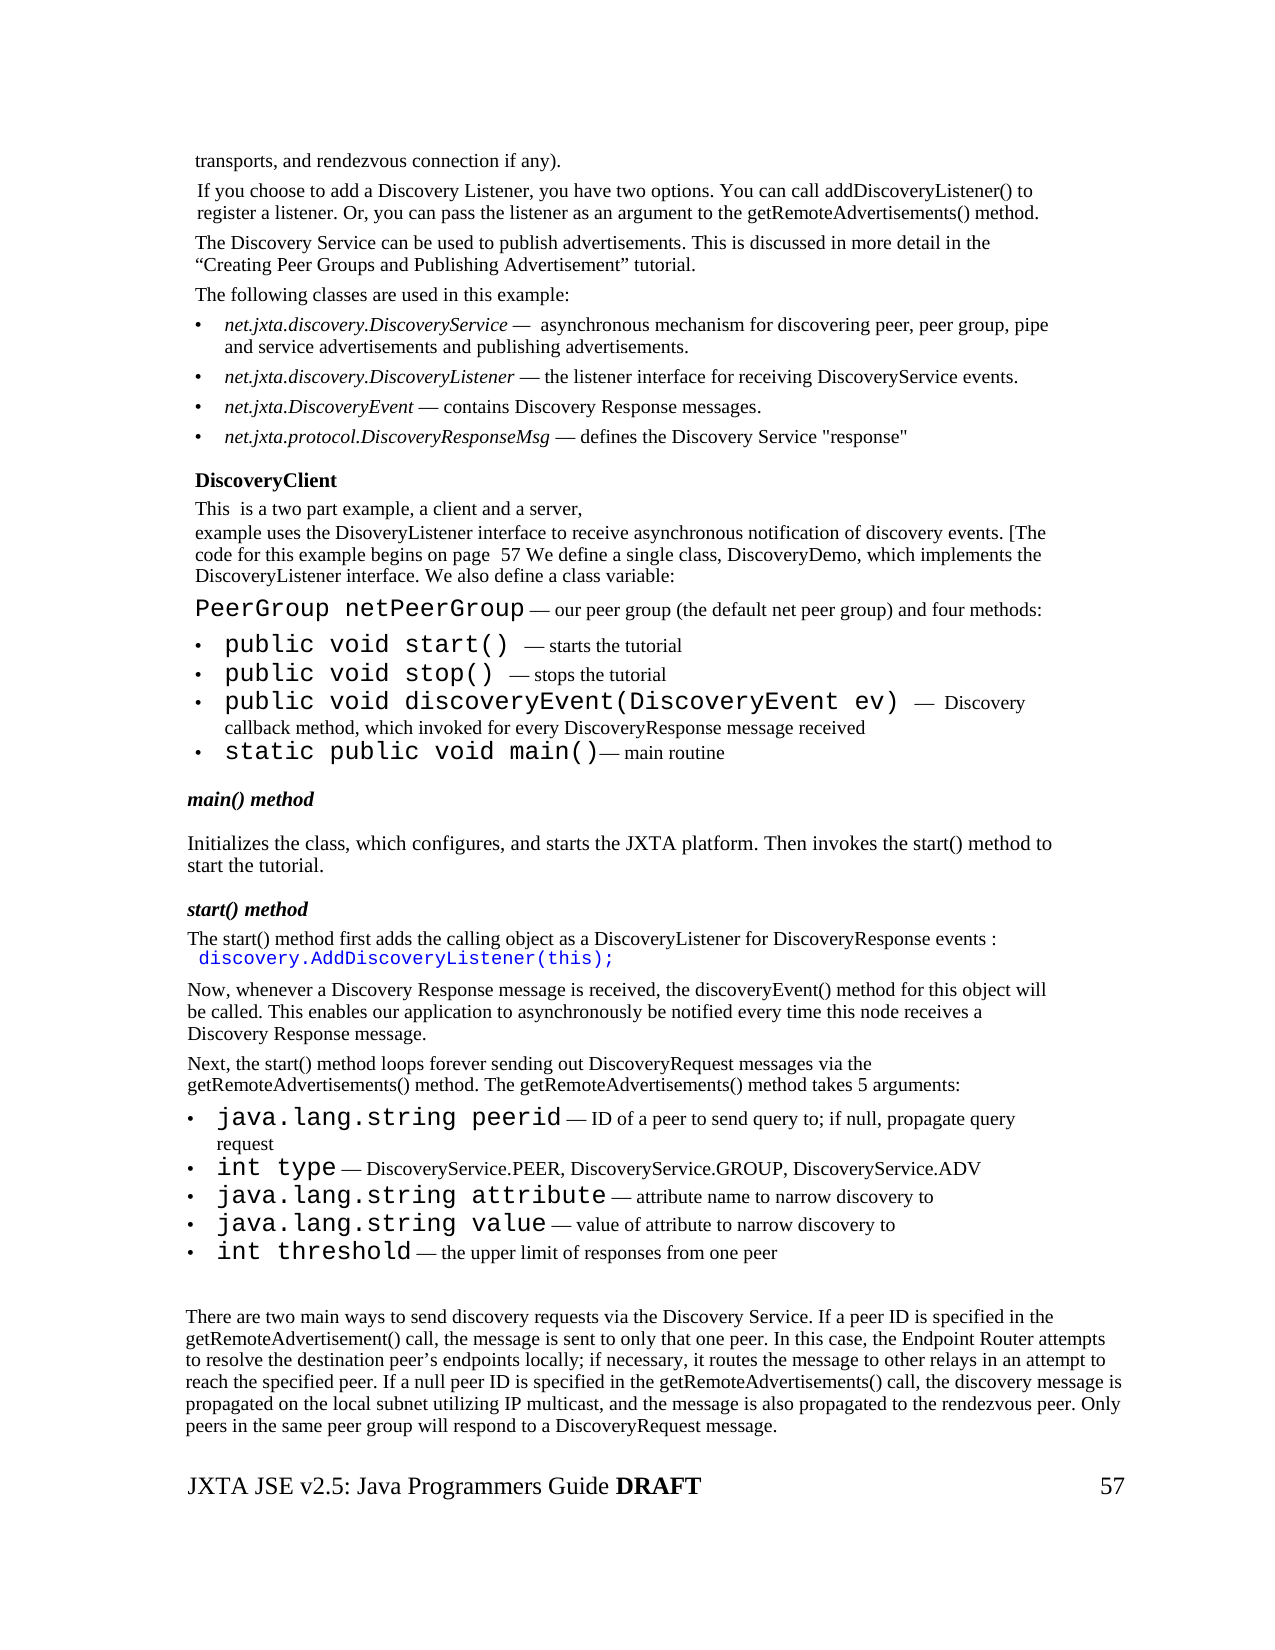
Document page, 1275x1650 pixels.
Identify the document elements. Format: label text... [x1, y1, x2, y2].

text If you choose to add a Discovery Listener, you have two options. You can call addDiscoveryListener() to register a listener. Or, you can pass the listener as an argument to the getRemoteAdvertisements() method. [197, 180, 1063, 224]
list java.lang.string peerid — ID of a peer to send query to; if null, propagate query request [187, 1104, 1063, 1154]
text The following classes are used in this example: [195, 284, 1063, 306]
list int type — DiscoveryService.PEER, DiscoveryService.GROUP, DiscoveryService.ADV [187, 1154, 1063, 1183]
list net.jxta.protocol.DiscoveryResponseMsg — defines the Discovery Service "response" [195, 426, 1063, 448]
text discovery.AddDiscoveryListener(this); [187, 949, 1063, 971]
list int threshold — the upper limit of responses from one peer [187, 1239, 1063, 1267]
list public void stop() — stops the tutorial [195, 660, 1063, 688]
text main() method [187, 787, 1063, 811]
list net.jxta.DiscoveryEvent — contains Discovery Response messages. [195, 396, 1063, 418]
list net.jxta.discovery.DiscoveryListener — the listener interface for receiving DiscoveryService events. [195, 366, 1063, 388]
text This is a two part example, a client and a server, [195, 498, 1063, 520]
list java.lang.string value — value of attribute to narrow discovery to [187, 1211, 1063, 1239]
text Next, the start() method loops forever sending out DiscoveryRequest messages via the getRemoteAdvertisements() method. The getRemoteAdvertisements() method takes 5 arguments: [187, 1052, 1063, 1096]
text DiscoveryClient [195, 469, 1063, 492]
text PeerGroup netPeerGroup — our peer group (the default net peer group) and four methods: [195, 595, 1063, 624]
list java.lang.string attribute — attribute name to narrow discovery to [187, 1183, 1063, 1211]
list net.jxta.discovery.DiscoveryService — asynchronous mechanism for discovering peer, peer group, pipe and service advertisements and publishing advertisements. [195, 314, 1063, 357]
text example uses the DisoveryListener interface to receive asynchronous notification of discovery events. [The code for this example begins on page 154 We define a single class, DiscoveryDemo, which implements the DiscoveryListener interface. We also define a class variable: [195, 522, 1063, 587]
text The start() method first adds the calling object as a DiscoveryListener for DiscoveryResponse events : [187, 927, 1063, 949]
text start() method [187, 898, 1063, 921]
list static public void main()— main routine [195, 738, 1063, 767]
text Now, whenever a Discovery Response message is received, the discoveryEvent() method for this object will be called. This enables our application to asynchronously be notified every time this node receives a Discovery Response message. [187, 979, 1063, 1044]
text Initializes the class, which configures, and starts the JXTA platform. Then invokes the start() method to start the tutorial. [187, 831, 1063, 877]
list public void discoveryEvent(DiscoveryEvent ev) — Discovery callback method, which invoked for every DiscoveryResponse message received [195, 688, 1063, 738]
list public void start() — starts the tutorial [195, 632, 1063, 660]
text There are two main ways to send discovery requests via the Discovery Service. If a peer ID is specified in the getRemoteAdvertisement() call, the message is sent to only that one peer. In this case, the Endpoint Router attempts to resolve the destination peer’s endpoints locally; if necessary, it routes the message to other relays in an attempt to reach the specified peer. If a null peer ID is specified in the getRemoteAdvertisements() call, the discovery message is propagated on the local subnet utilizing IP multicast, and the message is also propagated to the rendezvous peer. Only peers in the same peer group will respond to a DiscoveryRequest message. [185, 1306, 1126, 1436]
text The Discovery Service can be used to publish advertisements. This is discussed in more detail in the “Creating Peer Groups and Publishing Advertisement” tutorial. [195, 232, 1063, 276]
text transports, and rendezvous connection if any). [195, 150, 1063, 172]
